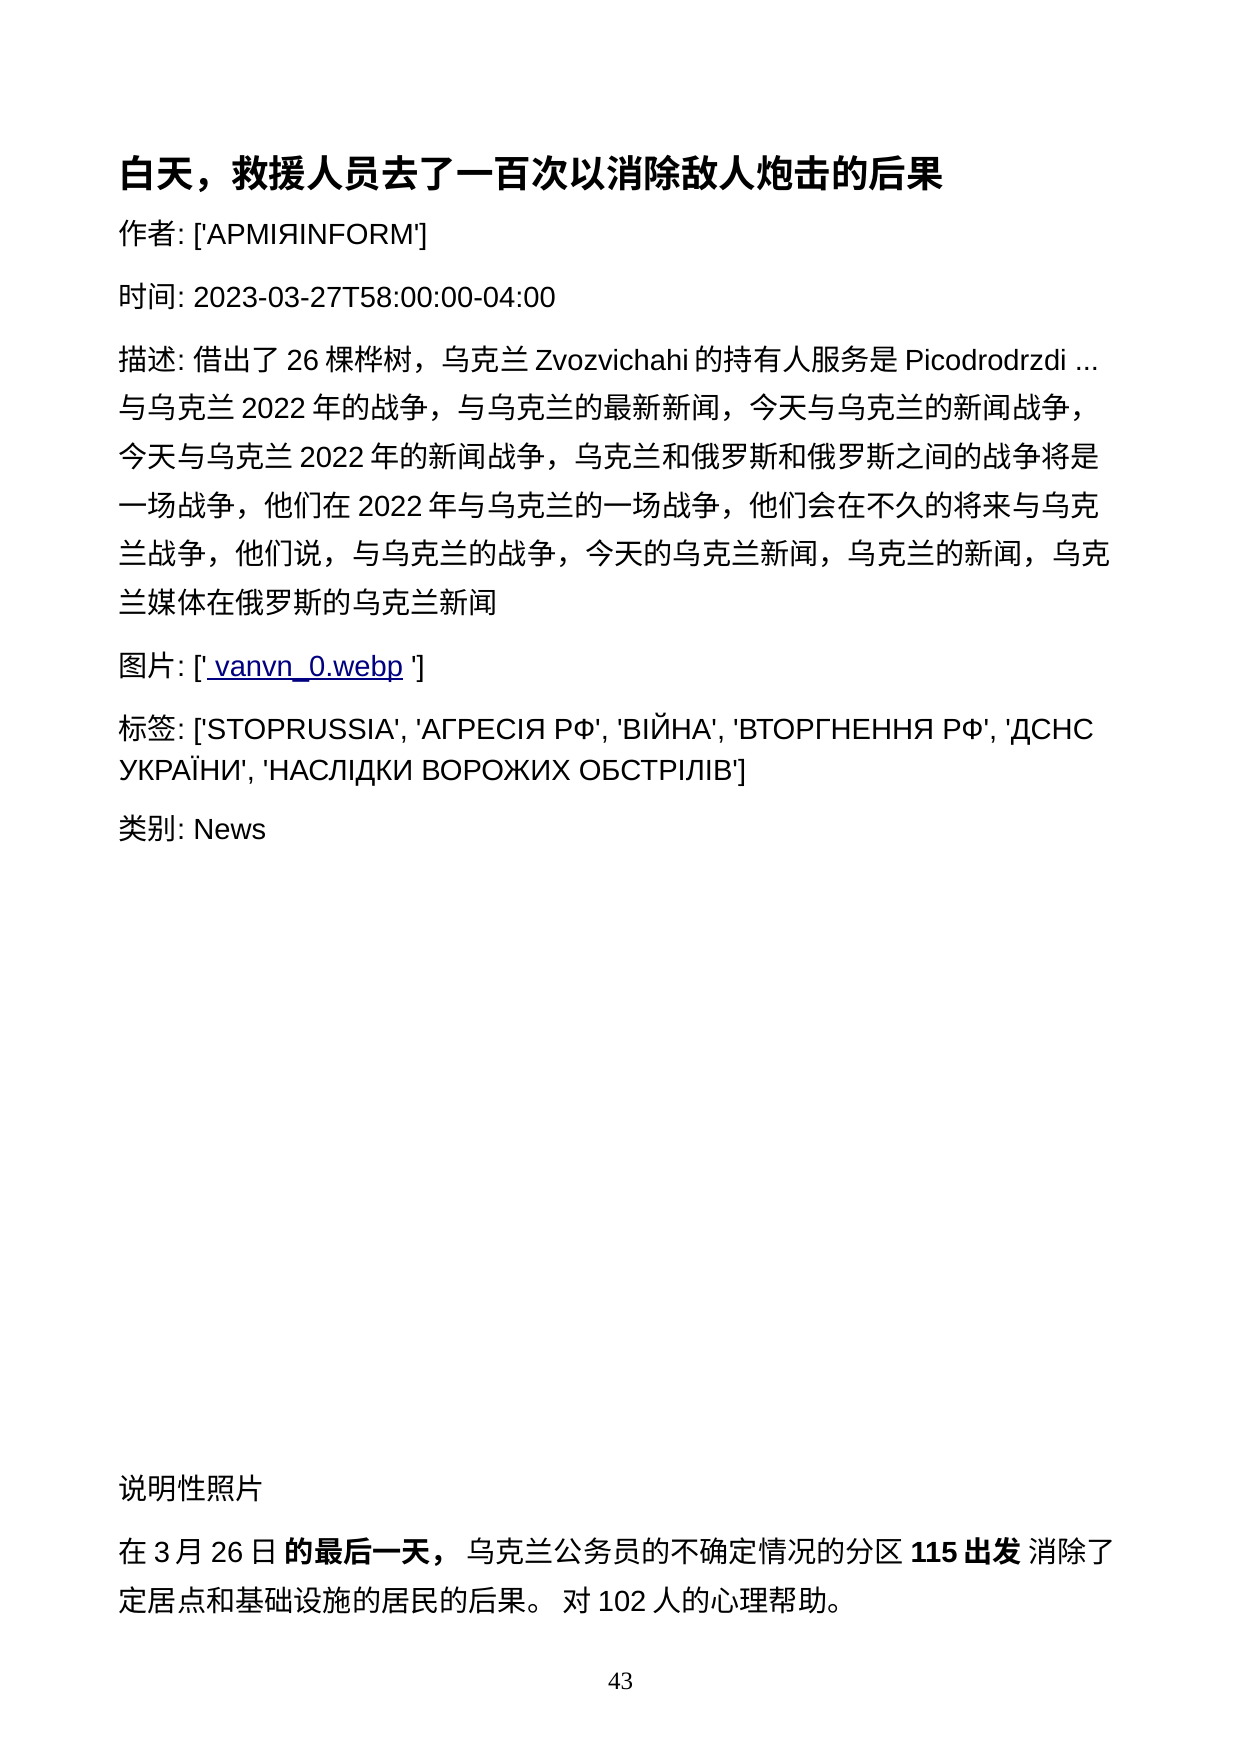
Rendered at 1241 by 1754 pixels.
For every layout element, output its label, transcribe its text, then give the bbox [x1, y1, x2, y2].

text 在3月26日 的最后一天， 乌克兰公务员的不确定情况的分区 115出发 消除了定居点和基础设施的居民的后果。 对102人的心理帮助。 [118, 1529, 1122, 1619]
text 说明性照片 [118, 869, 1122, 1508]
text 时间: 2023-03-27T58:00:00-04:00 [118, 273, 1122, 316]
text 描述: 借出了26棵桦树，乌克兰Zvozvichahi的持有人服务是Picodrodrzdi ...与乌克兰2022年的战争，与乌克兰的最新新闻，今天与乌克兰的新闻战争，今天与乌克兰2022年的新闻战争，乌克兰和俄罗斯和俄罗斯之间的战争将是一场战争，他们在2022年与乌克兰的一场战争，他们会在不久的将来与乌克兰战争，他们说，与乌克兰的战争，今天的乌克兰新闻，乌克兰的新闻，乌克兰媒体在俄罗斯的乌克兰新闻 [118, 337, 1122, 622]
text 图片: [' vanvn_0.webp '] [118, 642, 1122, 685]
text 作者: ['АРМІЯINFORM'] [118, 210, 1122, 253]
text 标签: ['STOPRUSSIA', 'АГРЕСІЯ РФ', 'ВІЙНА', 'ВТОРГНЕННЯ РФ', 'ДСНС УКРАЇНИ', 'НАСЛІДКИ ВОРОЖИХ ОБСТРІЛІВ'] [118, 706, 1122, 786]
text 类别: News [118, 806, 1122, 848]
subtitle 白天，救援人员去了一百次以消除敌人炮击的后果 [118, 143, 1122, 198]
